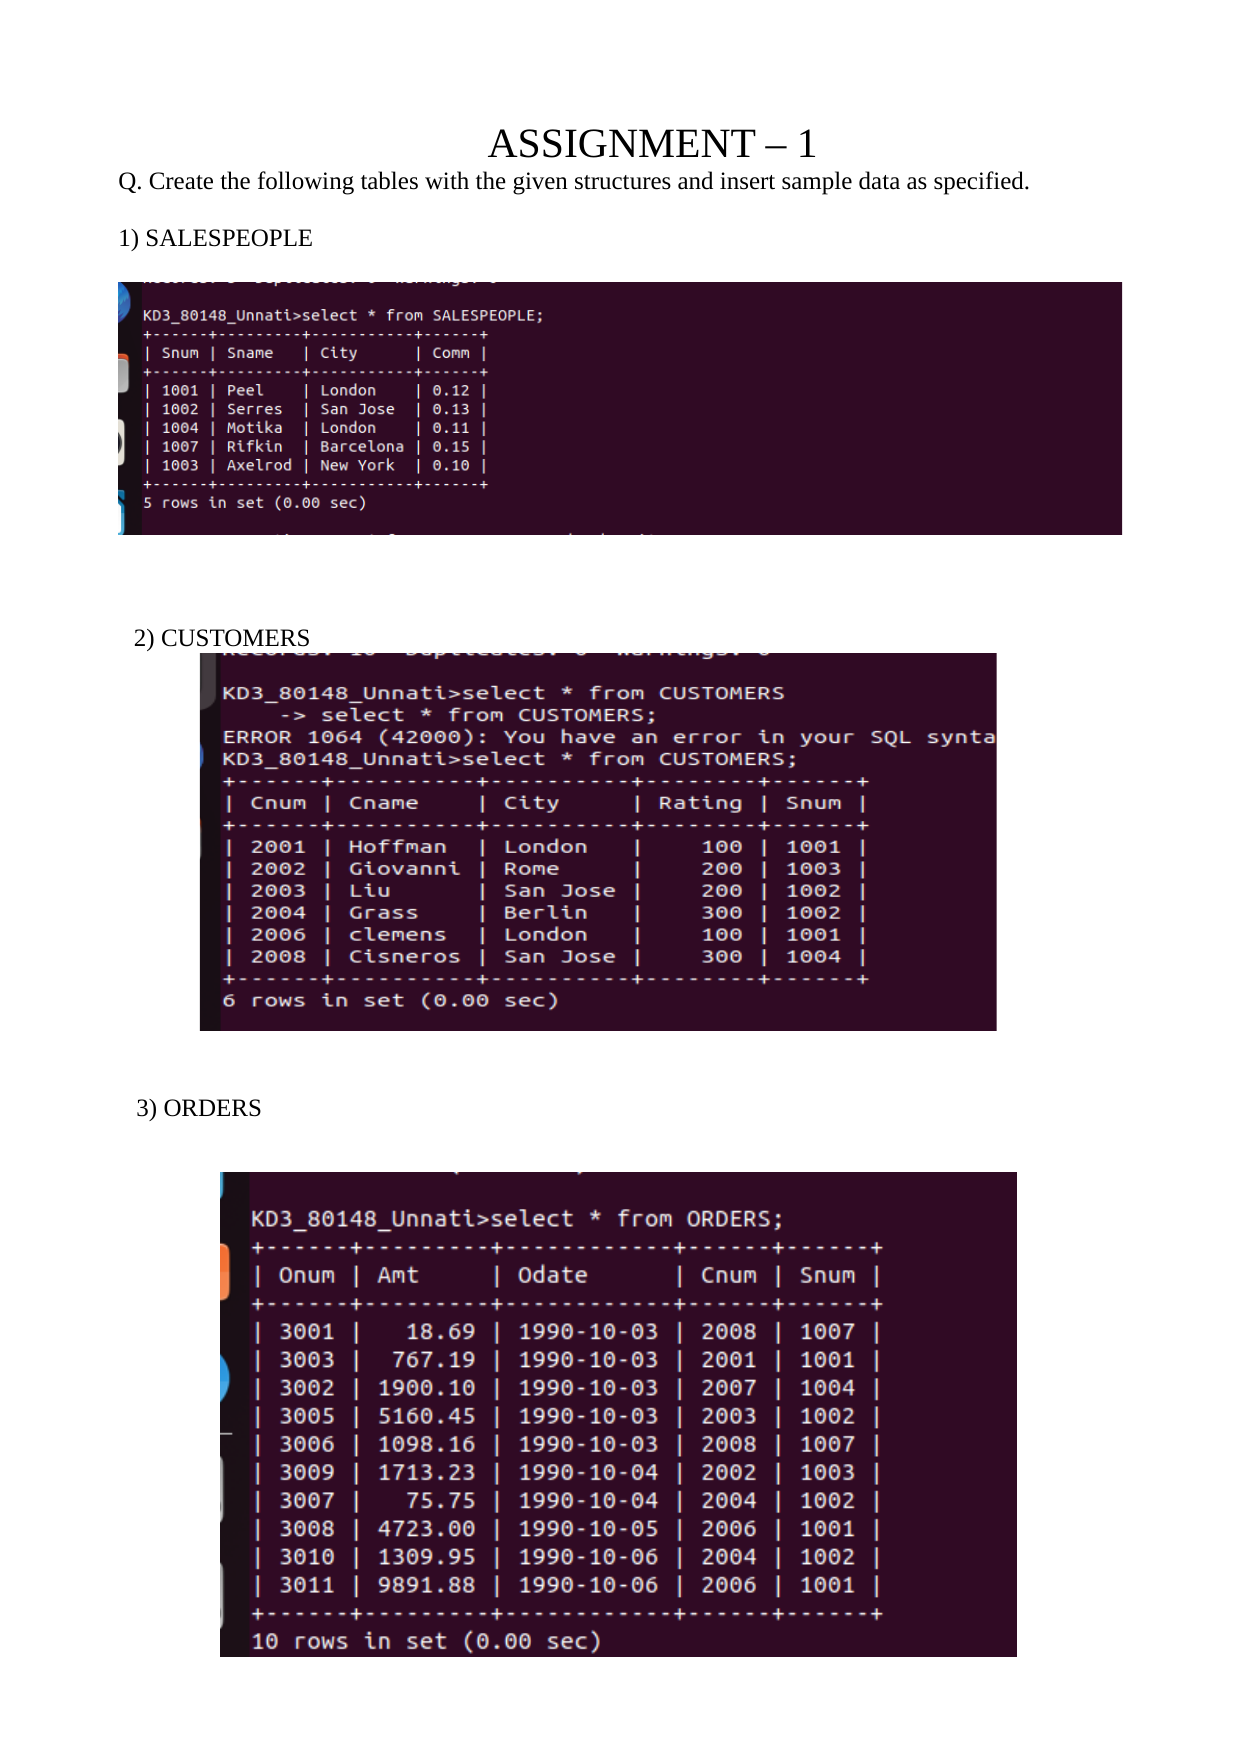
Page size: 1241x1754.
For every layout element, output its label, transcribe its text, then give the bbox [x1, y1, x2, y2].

picture [118, 282, 1123, 535]
text ASSIGNMENT – 1 [118, 118, 1122, 166]
picture [220, 1172, 1017, 1657]
text 1) SALESPEOPLE [118, 223, 1122, 252]
text Q. Create the following tables with the given structures and insert sample data as specified. [118, 166, 1122, 195]
picture [199, 653, 997, 1031]
